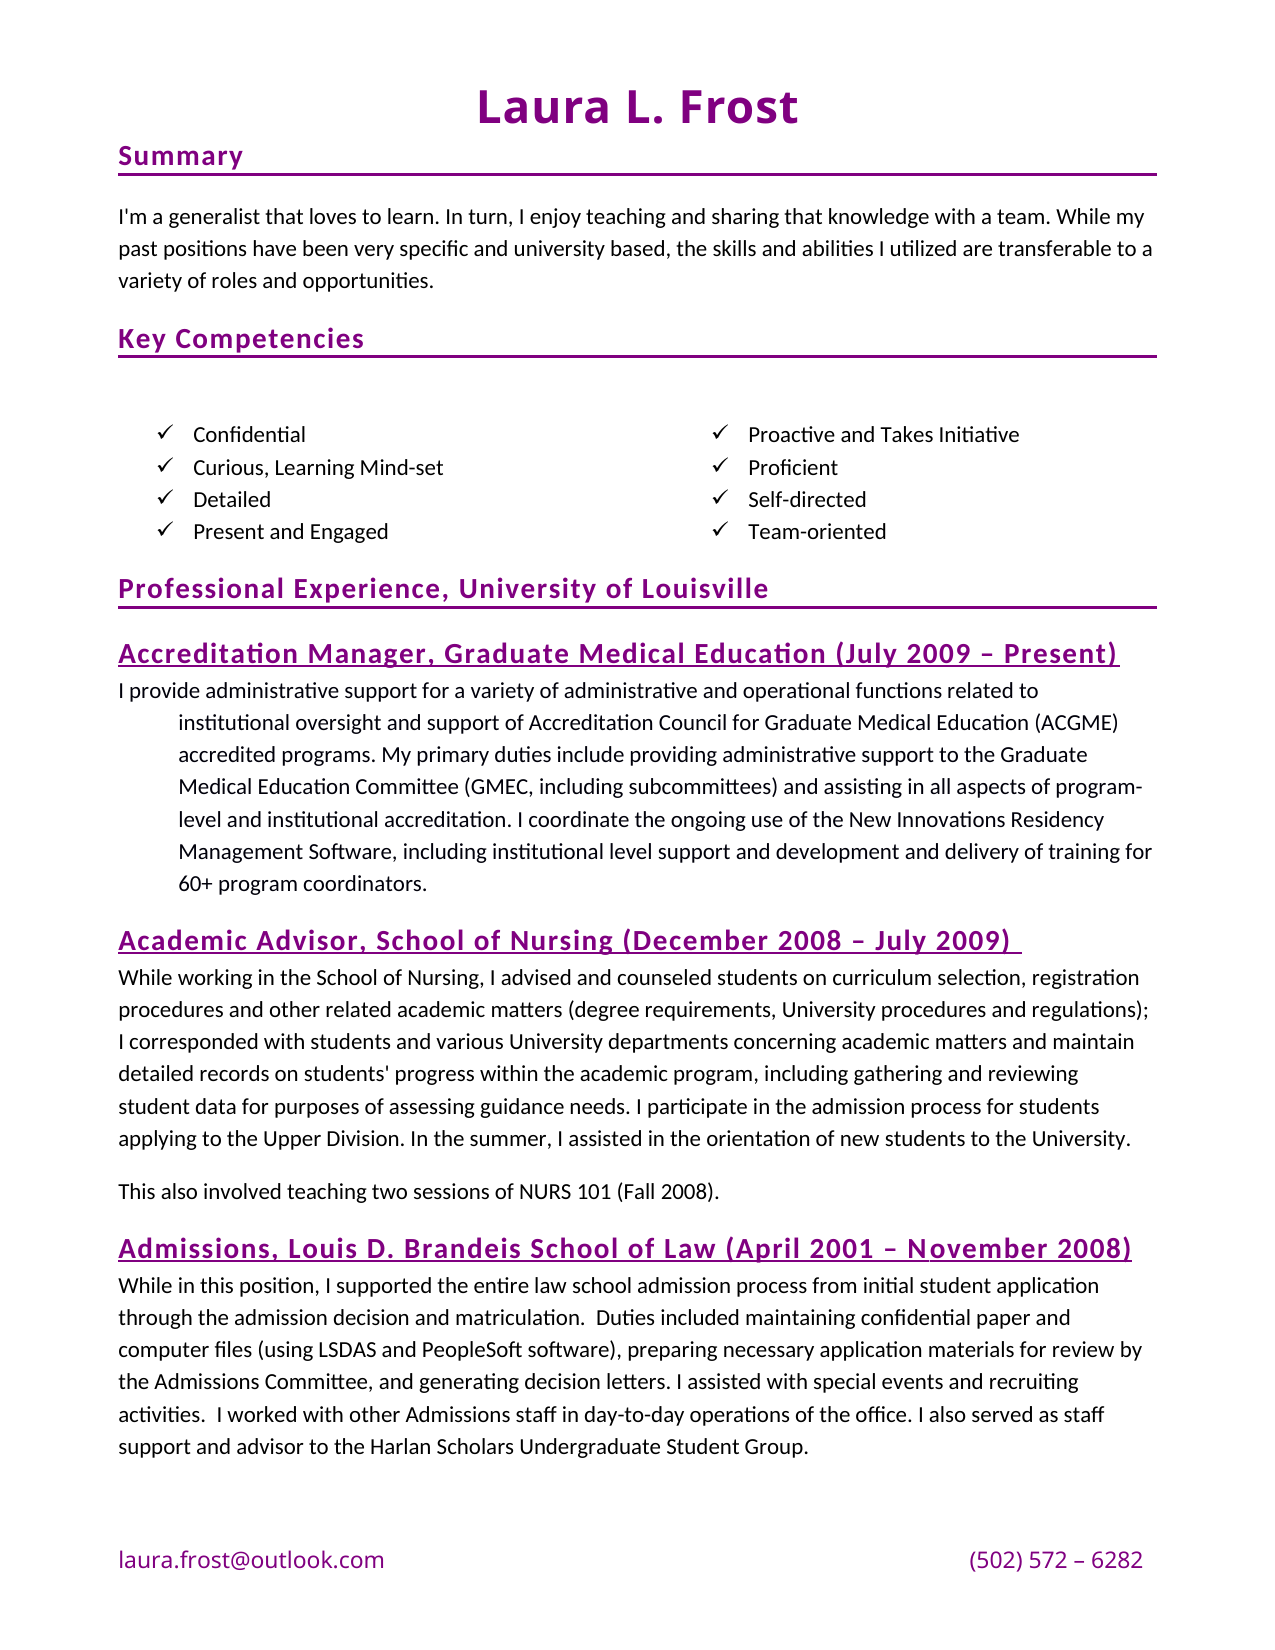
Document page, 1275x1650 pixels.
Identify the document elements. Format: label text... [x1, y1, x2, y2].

subtitle Key Competencies [118, 320, 1157, 355]
list Proficient [711, 453, 1157, 481]
text While working in the School of Nursing, I advised and counseled students on curriculum selection, registration procedures and other related academic matters (degree requirements, University procedures and regulations); I corresponded with students and various University departments concerning academic matters and maintain detailed records on students' progress within the academic program, including gathering and reviewing student data for purposes of assessing guidance needs. I participate in the admission process for students applying to the Upper Division. In the summer, I assisted in the orientation of new students to the University. [118, 963, 1157, 1152]
list Confidential [156, 421, 613, 448]
text While in this position, I supported the entire law school admission process from initial student application through the admission decision and matriculation. Duties included maintaining confidential paper and computer files (using LSDAS and PeopleSoft software), preparing necessary application materials for review by the Admissions Committee, and generating decision letters. I assisted with special events and recruiting activities. I worked with other Admissions staff in day-to-day operations of the office. I also served as staff support and advisor to the Harlan Scholars Undergraduate Student Group. [118, 1271, 1157, 1460]
list Detailed [156, 485, 613, 513]
list Team-oriented [711, 517, 1157, 545]
subtitle Admissions, Louis D. Brandeis School of Law (April 2001 – November 2008) [118, 1230, 1157, 1266]
subtitle Professional Experience, University of Louisville [118, 570, 1157, 606]
list Proactive and Takes Initiative [711, 421, 1157, 448]
list Curious, Learning Mind-set [156, 453, 613, 481]
text This also involved teaching two sessions of NURS 101 (Fall 2008). [118, 1177, 1157, 1205]
subtitle Academic Advisor, School of Nursing (December 2008 – July 2009) [118, 922, 1157, 958]
subtitle I provide administrative support for a variety of administrative and operational functions related to institutional oversight and support of Accreditation Council for Graduate Medical Education (ACGME) accredited programs. My primary duties include providing administrative support to the Graduate Medical Education Committee (GMEC, including subcommittees) and assisting in all aspects of program-level and institutional accreditation. I coordinate the ongoing use of the New Innovations Residency Management Software, including institutional level support and development and delivery of training for 60+ program coordinators. [118, 676, 1157, 897]
list Self-directed [711, 485, 1157, 513]
subtitle Summary [118, 137, 1157, 173]
list Present and Engaged [156, 517, 613, 545]
text I'm a generalist that loves to learn. In turn, I enjoy teaching and sharing that knowledge with a team. While my past positions have been very specific and university based, the skills and abilities I utilized are transferable to a variety of roles and opportunities. [118, 202, 1157, 295]
subtitle Accreditation Manager, Graduate Medical Education (July 2009 – Present) [118, 635, 1157, 671]
